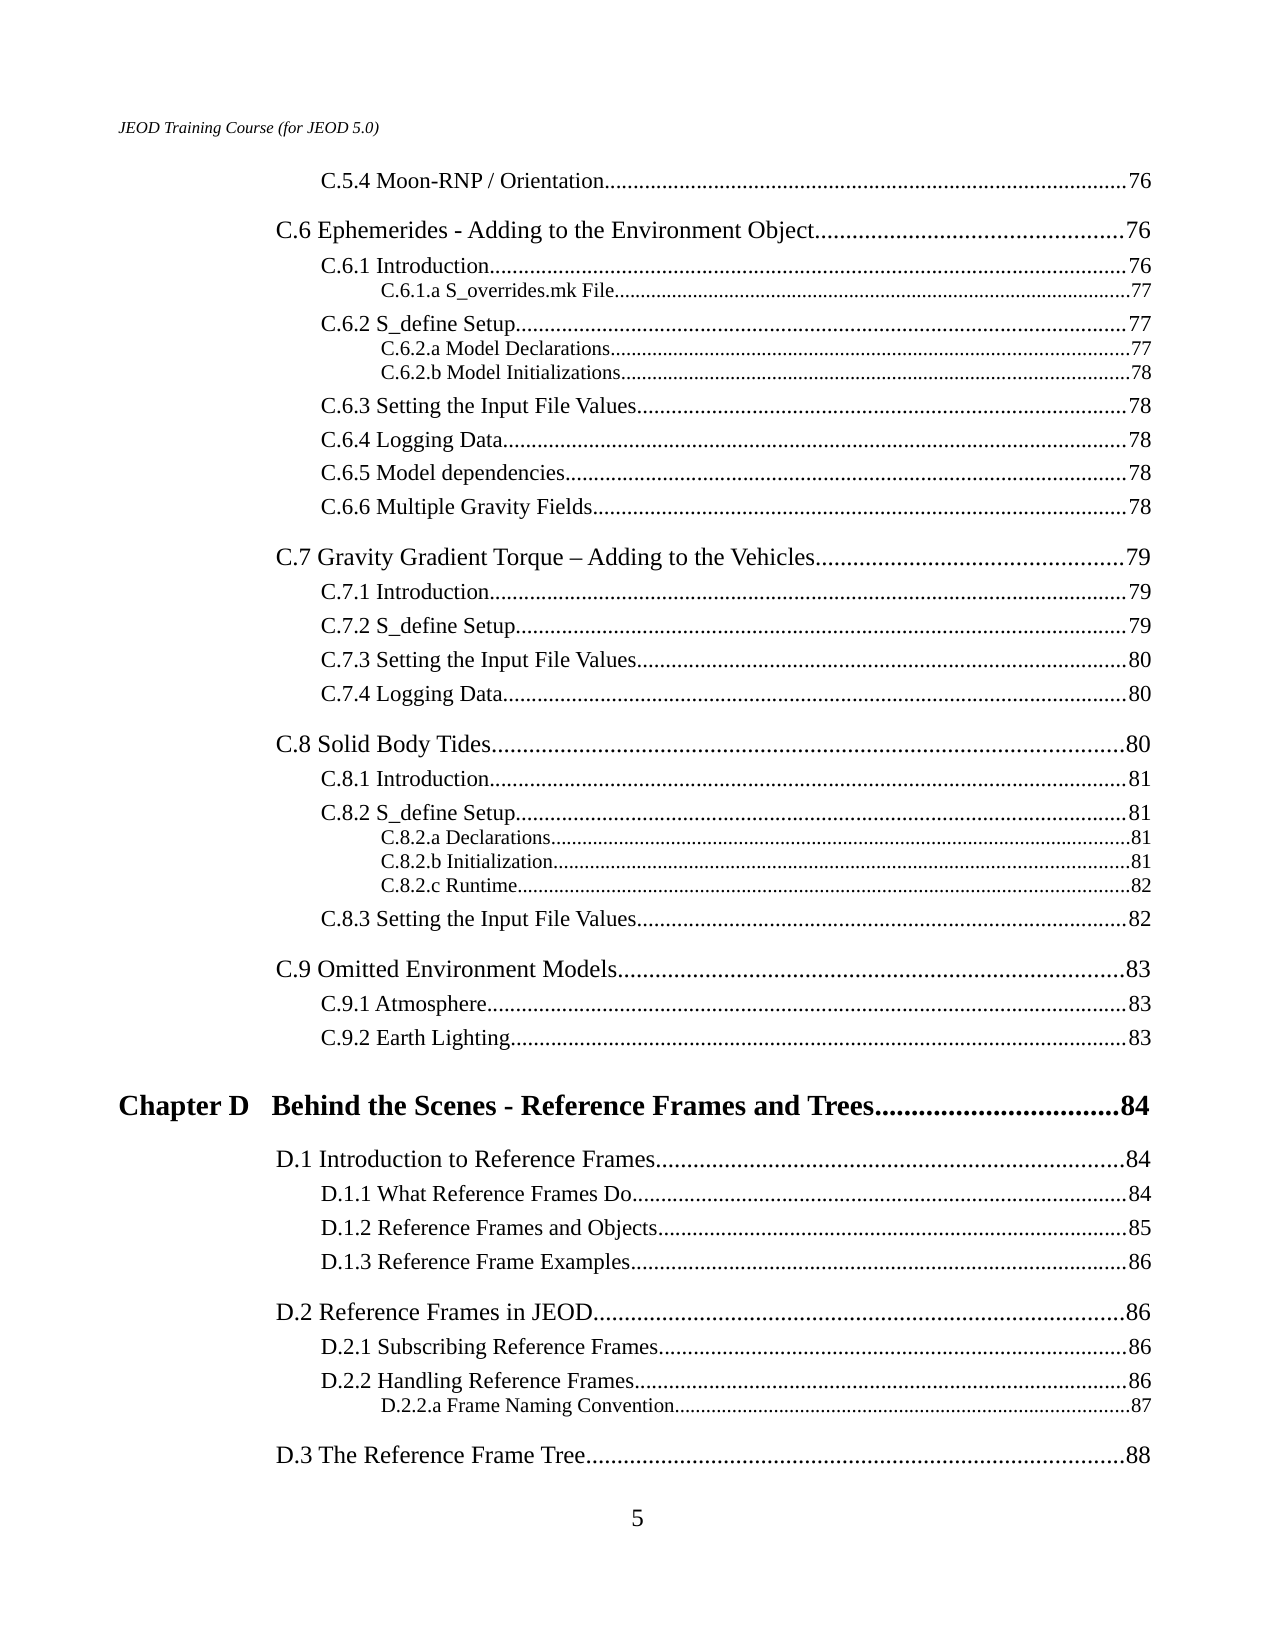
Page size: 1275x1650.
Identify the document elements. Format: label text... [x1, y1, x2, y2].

text C.6.2.b Model Initializations 78 [381, 360, 1157, 384]
text C.8.2 S_define Setup 81 [321, 799, 1157, 825]
text C.7.3 Setting the Input File Values 80 [321, 646, 1157, 672]
text D.1.1 What Reference Frames Do 84 [321, 1180, 1157, 1206]
text C.7.1 Introduction 79 [321, 578, 1157, 605]
text C.6.4 Logging Data 78 [321, 426, 1157, 452]
text C.6.6 Multiple Gravity Fields 78 [321, 493, 1157, 520]
text D.1 Introduction to Reference Frames 84 [276, 1144, 1157, 1173]
text D.2.2 Handling Reference Frames 86 [321, 1367, 1157, 1393]
text C.8.2.a Declarations 81 [381, 825, 1157, 849]
text C.7 Gravity Gradient Torque – Adding to the Vehicles 79 [276, 542, 1157, 571]
text C.8.2.c Runtime 82 [381, 873, 1157, 897]
text C.6.1.a S_overrides.mk File 77 [381, 278, 1157, 302]
text D.1.2 Reference Frames and Objects 85 [321, 1214, 1157, 1240]
text C.7.2 S_define Setup 79 [321, 612, 1157, 639]
text C.8.3 Setting the Input File Values 82 [321, 905, 1157, 931]
text C.5.4 Moon-RNP / Orientation 76 [321, 167, 1157, 193]
text C.6.2 S_define Setup 77 [321, 310, 1157, 336]
text C.7.4 Logging Data 80 [321, 680, 1157, 706]
text C.9.1 Atmosphere 83 [321, 990, 1157, 1016]
text C.8.2.b Initialization 81 [381, 849, 1157, 873]
text D.2.2.a Frame Naming Convention 87 [381, 1393, 1157, 1417]
text C.9.2 Earth Lighting 83 [321, 1024, 1157, 1050]
text C.6.3 Setting the Input File Values 78 [321, 392, 1157, 418]
text C.6.5 Model dependencies 78 [321, 459, 1157, 486]
text D.2 Reference Frames in JEOD 86 [276, 1297, 1157, 1325]
text C.6 Ephemerides - Adding to the Environment Object 76 [276, 216, 1157, 244]
text C.8.1 Introduction 81 [321, 765, 1157, 791]
text C.6.2.a Model Declarations 77 [381, 336, 1157, 360]
text D.1.3 Reference Frame Examples 86 [321, 1248, 1157, 1274]
text D.3 The Reference Frame Tree 88 [276, 1440, 1157, 1468]
text C.6.1 Introduction 76 [321, 252, 1157, 278]
text C.9 Omitted Environment Models 83 [276, 954, 1157, 983]
text D.2.1 Subscribing Reference Frames. 86 [321, 1333, 1157, 1359]
text Chapter D Behind the Scenes - Reference Frames and Trees 84 [118, 1088, 1157, 1121]
text C.8 Solid Body Tides 80 [276, 729, 1157, 758]
